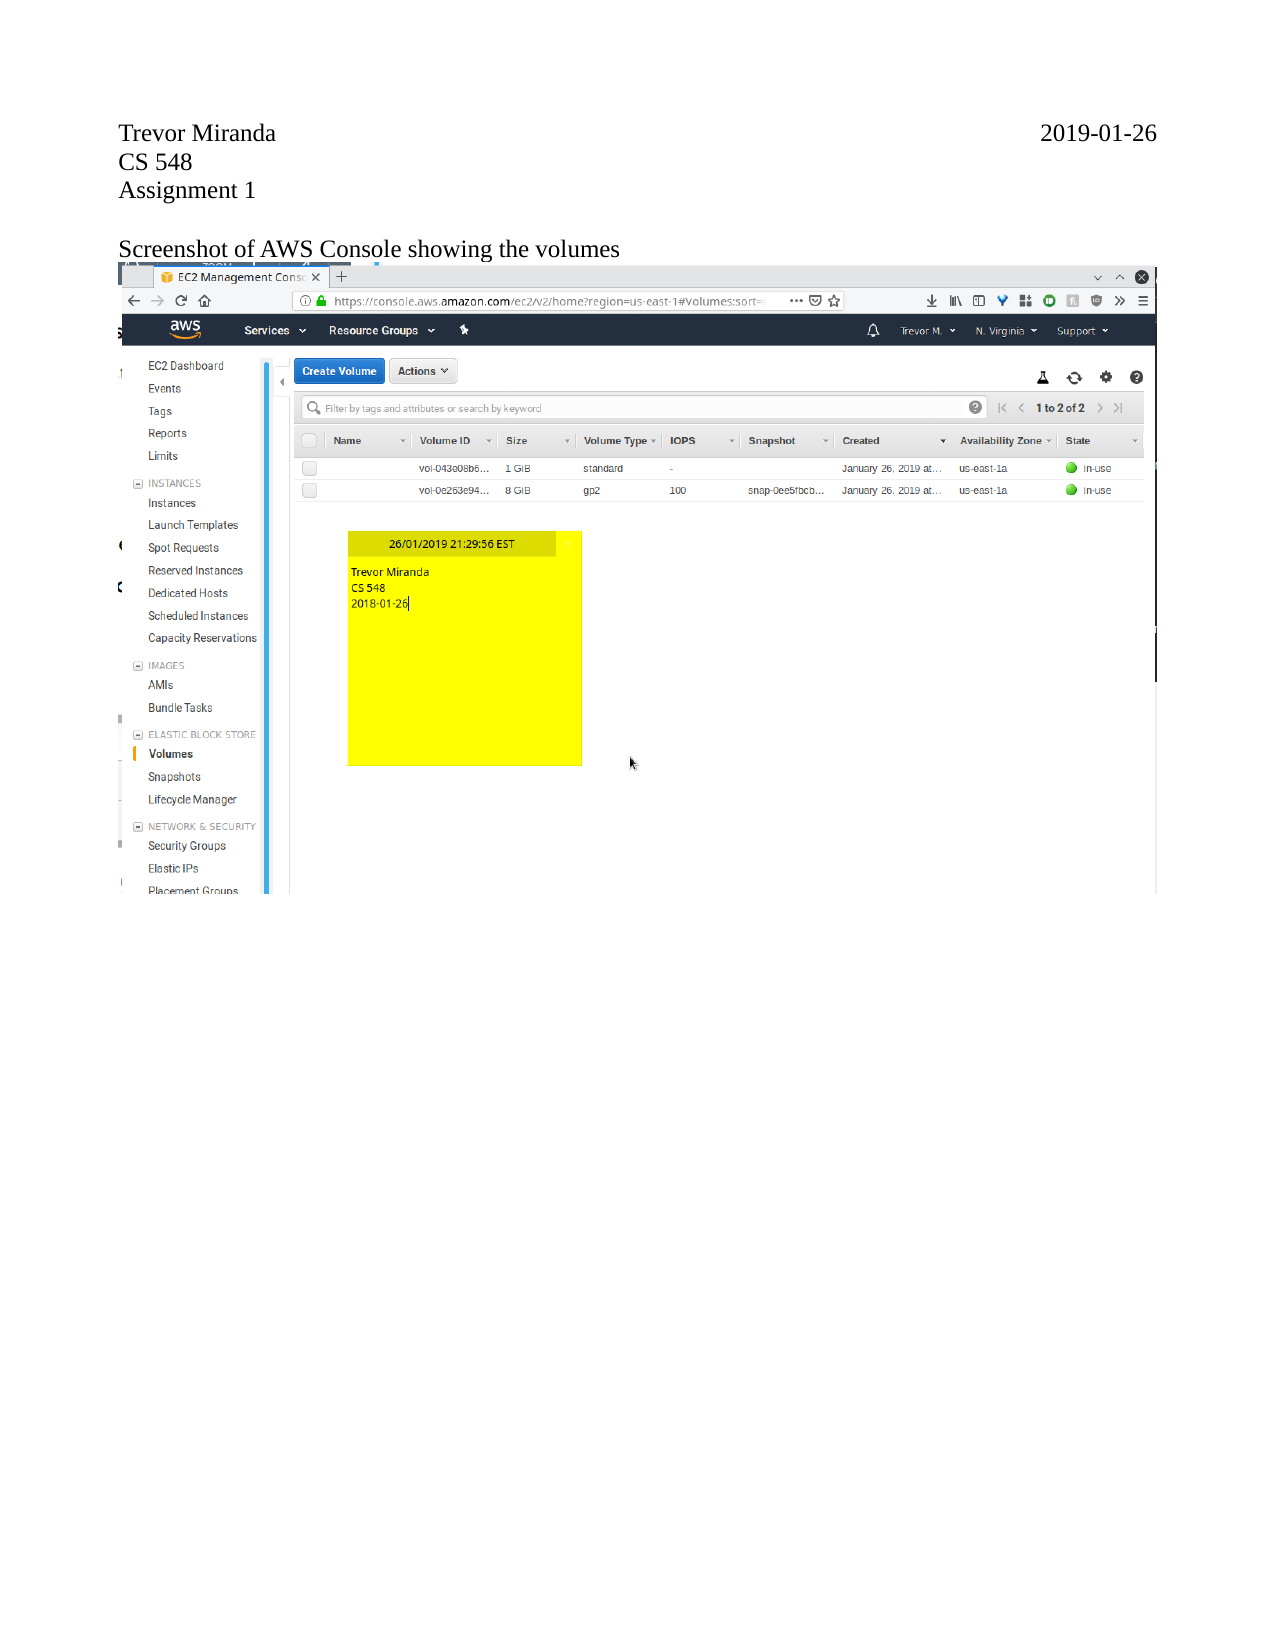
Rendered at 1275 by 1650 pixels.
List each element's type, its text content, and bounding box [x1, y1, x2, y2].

text Screenshot of AWS Console showing the volumes [118, 234, 1157, 262]
picture [118, 262, 1157, 894]
